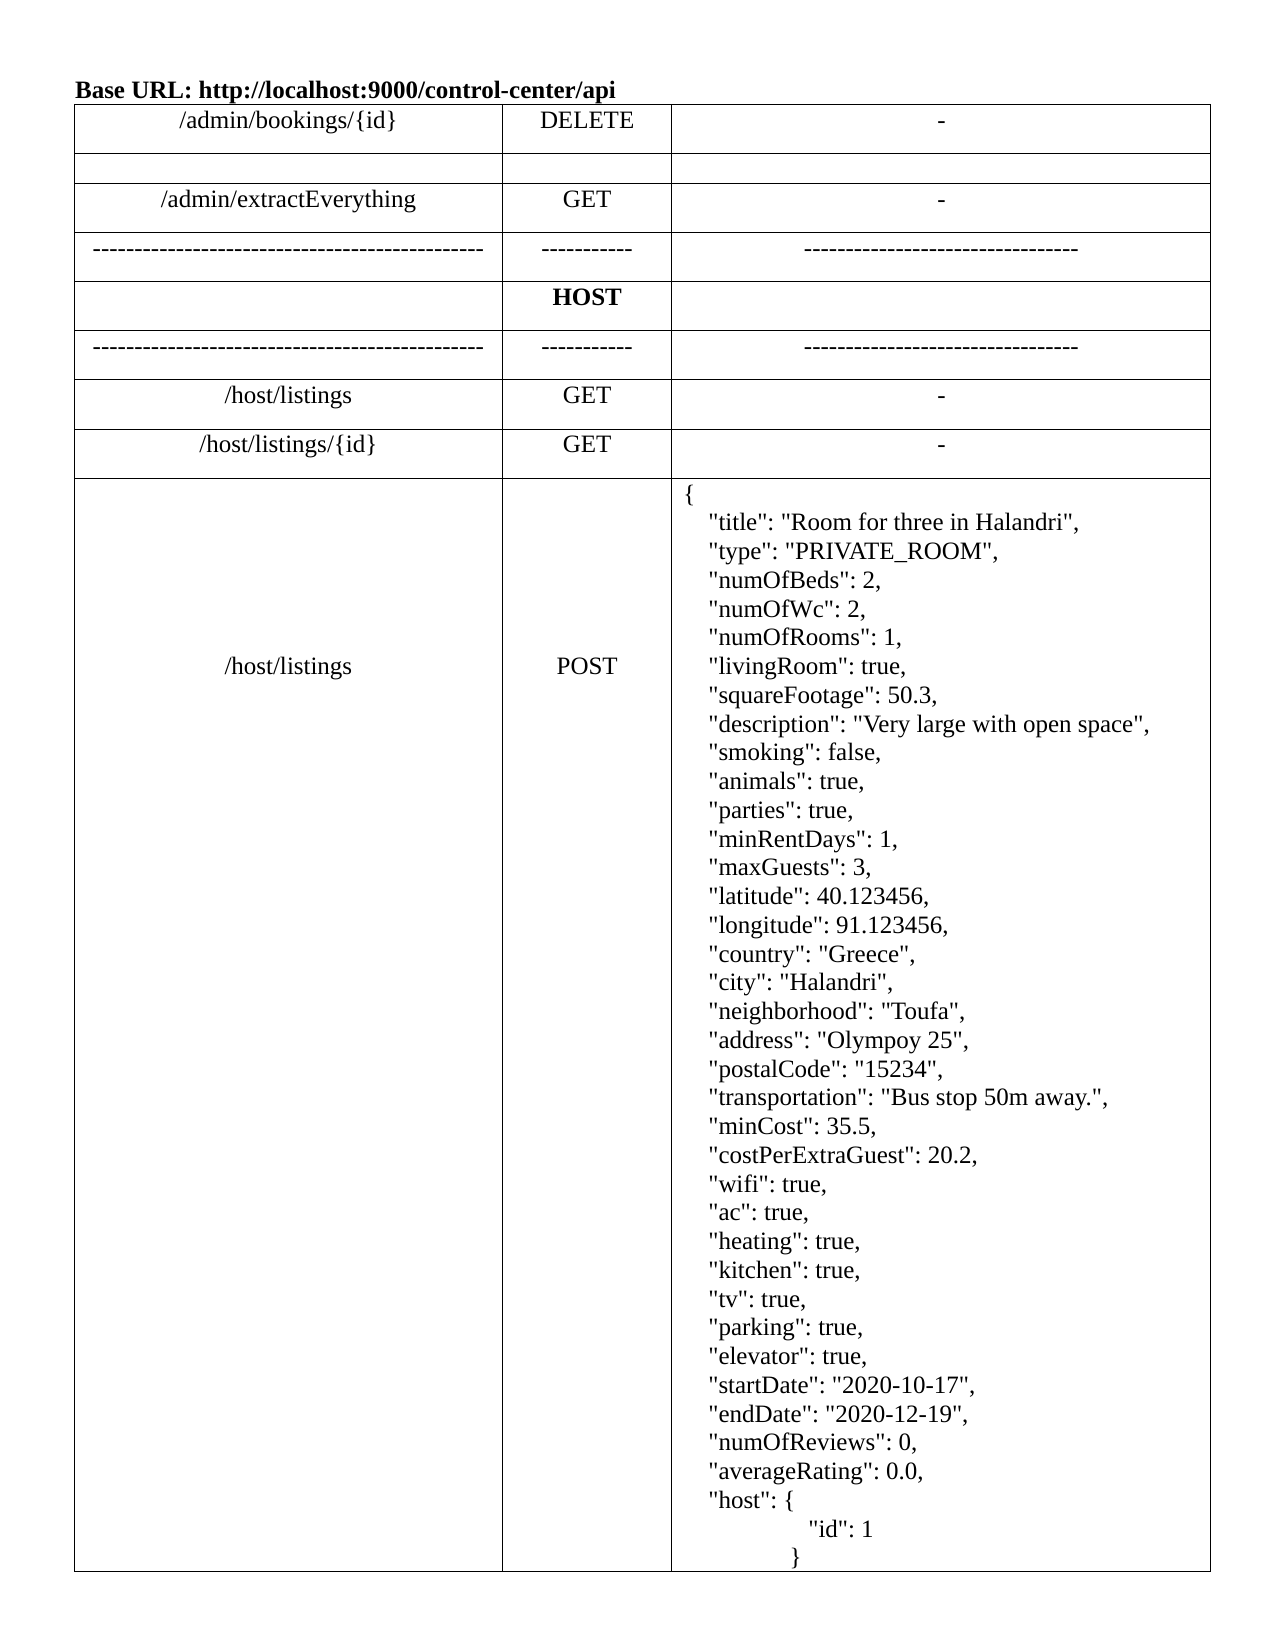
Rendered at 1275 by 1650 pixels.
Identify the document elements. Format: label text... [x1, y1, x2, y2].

table_cell [1211, 429, 1275, 478]
table_cell --------------------------------- [672, 233, 1210, 281]
table_cell ----------- [503, 331, 671, 379]
table_cell [1211, 153, 1275, 183]
table_cell - [672, 184, 1210, 232]
table_cell ----------------------------------------------- [75, 331, 502, 379]
table_cell [1211, 330, 1275, 379]
table_cell [1211, 379, 1275, 428]
table_cell [75, 154, 502, 183]
table_cell - [672, 430, 1210, 478]
table_cell /admin/extractEverything [75, 184, 502, 232]
table_cell /host/listings [75, 479, 502, 1571]
table_cell [672, 154, 1210, 183]
table_cell /host/listings [75, 380, 502, 428]
table_cell [75, 282, 502, 330]
table_cell [1211, 232, 1275, 281]
table_cell HOST [503, 282, 671, 330]
table_cell ----------- [503, 233, 671, 281]
table_cell [503, 154, 671, 183]
table_cell { "title": "Room for three in Halandri", "type": "PRIVATE_ROOM", "numOfBeds": 2, "numOfWc": 2, "numOfRooms": 1, "livingRoom": true, "squareFootage": 50.3, "description": "Very large with open space", "smoking": false, "animals": true, "parties": true, "minRentDays": 1, "maxGuests": 3, "latitude": 40.123456, "longitude": 91.123456, "country": "Greece", "city": "Halandri", "neighborhood": "Toufa", "address": "Olympoy 25", "postalCode": "15234", "transportation": "Bus stop 50m away.", "minCost": 35.5, "costPerExtraGuest": 20.2, "wifi": true, "ac": true, "heating": true, "kitchen": true, "tv": true, "parking": true, "elevator": true, "startDate": "2020-10-17", "endDate": "2020-12-19", "numOfReviews": 0, "averageRating": 0.0, "host": { "id": 1 } [672, 479, 1210, 1571]
table_cell GET [503, 430, 671, 478]
table_cell [1211, 478, 1275, 1571]
table_cell --------------------------------- [672, 331, 1210, 379]
table_cell [1211, 104, 1275, 153]
table_cell GET [503, 184, 671, 232]
table_cell - [672, 380, 1210, 428]
table_cell ----------------------------------------------- [75, 233, 502, 281]
table_cell DELETE [503, 105, 671, 153]
table_cell /host/listings/{id} [75, 430, 502, 478]
table_cell [672, 282, 1210, 330]
table_cell GET [503, 380, 671, 428]
table_cell - [672, 105, 1210, 153]
table_cell [1211, 183, 1275, 232]
table_cell POST [503, 479, 671, 1571]
table_cell /admin/bookings/{id} [75, 105, 502, 153]
table_cell [1211, 281, 1275, 330]
